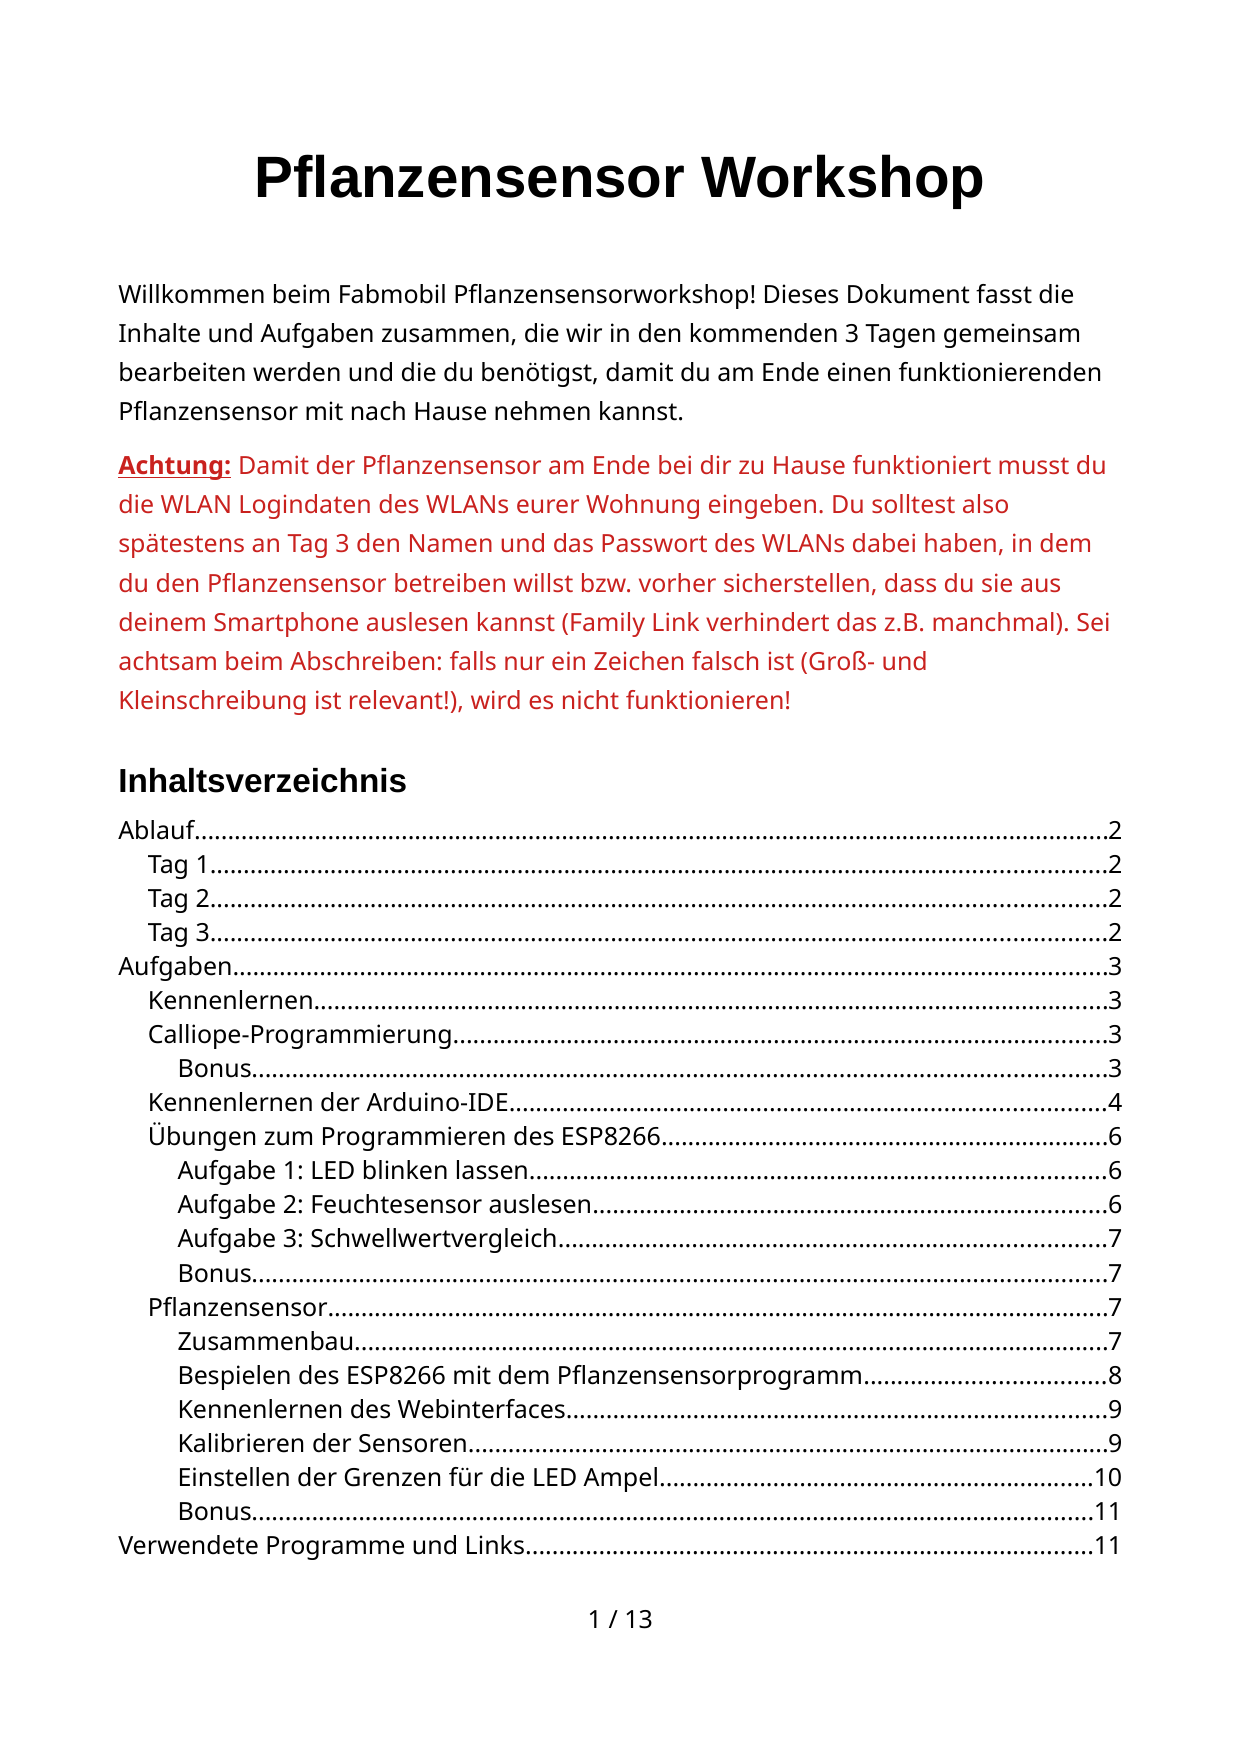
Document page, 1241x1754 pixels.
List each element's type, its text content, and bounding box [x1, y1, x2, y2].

text Aufgabe 2: Feuchtesensor auslesen 6 [177, 1187, 1122, 1221]
text Achtung: Damit der Pflanzensensor am Ende bei dir zu Hause funktioniert musst du die WLAN Logindaten des WLANs eurer Wohnung eingeben. Du solltest also spätestens an Tag 3 den Namen und das Passwort des WLANs dabei haben, in dem du den Pflanzensensor betreiben willst bzw. vorher sicherstellen, dass du sie aus deinem Smartphone auslesen kannst (Family Link verhindert das z.B. manchmal). Sei achtsam beim Abschreiben: falls nur ein Zeichen falsch ist (Groß- und Kleinschreibung ist relevant!), wird es nicht funktionieren! [118, 448, 1122, 717]
text Tag 3 2 [148, 914, 1122, 949]
text Calliope-Programmierung 3 [148, 1017, 1122, 1051]
text Aufgabe 1: LED blinken lassen 6 [177, 1153, 1122, 1187]
text Übungen zum Programmieren des ESP8266 6 [148, 1119, 1122, 1153]
text Tag 1 2 [148, 846, 1122, 881]
text Aufgabe 3: Schwellwertvergleich 7 [177, 1221, 1122, 1255]
text Kennenlernen der Arduino-IDE 4 [148, 1085, 1122, 1119]
text Kalibrieren der Sensoren 9 [177, 1426, 1122, 1459]
subtitle Inhaltsverzeichnis [118, 761, 1122, 800]
text Einstellen der Grenzen für die LED Ampel 10 [177, 1459, 1122, 1494]
text Bonus 3 [177, 1051, 1122, 1085]
text Pflanzensensor 7 [148, 1289, 1122, 1323]
text Aufgaben 3 [118, 949, 1122, 983]
text Tag 2 2 [148, 881, 1122, 914]
text Ablauf 2 [118, 812, 1122, 846]
text Bonus 11 [177, 1494, 1122, 1528]
text Willkommen beim Fabmobil Pflanzensensorworkshop! Dieses Dokument fasst die Inhalte und Aufgaben zusammen, die wir in den kommenden 3 Tagen gemeinsam bearbeiten werden und die du benötigst, damit du am Ende einen funktionierenden Pflanzensensor mit nach Hause nehmen kannst. [118, 276, 1122, 428]
title Pflanzensensor Workshop [118, 143, 1122, 210]
text Kennenlernen des Webinterfaces 9 [177, 1391, 1122, 1426]
text Kennenlernen 3 [148, 983, 1122, 1017]
text Verwendete Programme und Links 11 [118, 1528, 1122, 1562]
text Bespielen des ESP8266 mit dem Pflanzensensorprogramm 8 [177, 1357, 1122, 1391]
text Zusammenbau 7 [177, 1323, 1122, 1357]
text Bonus 7 [177, 1255, 1122, 1289]
